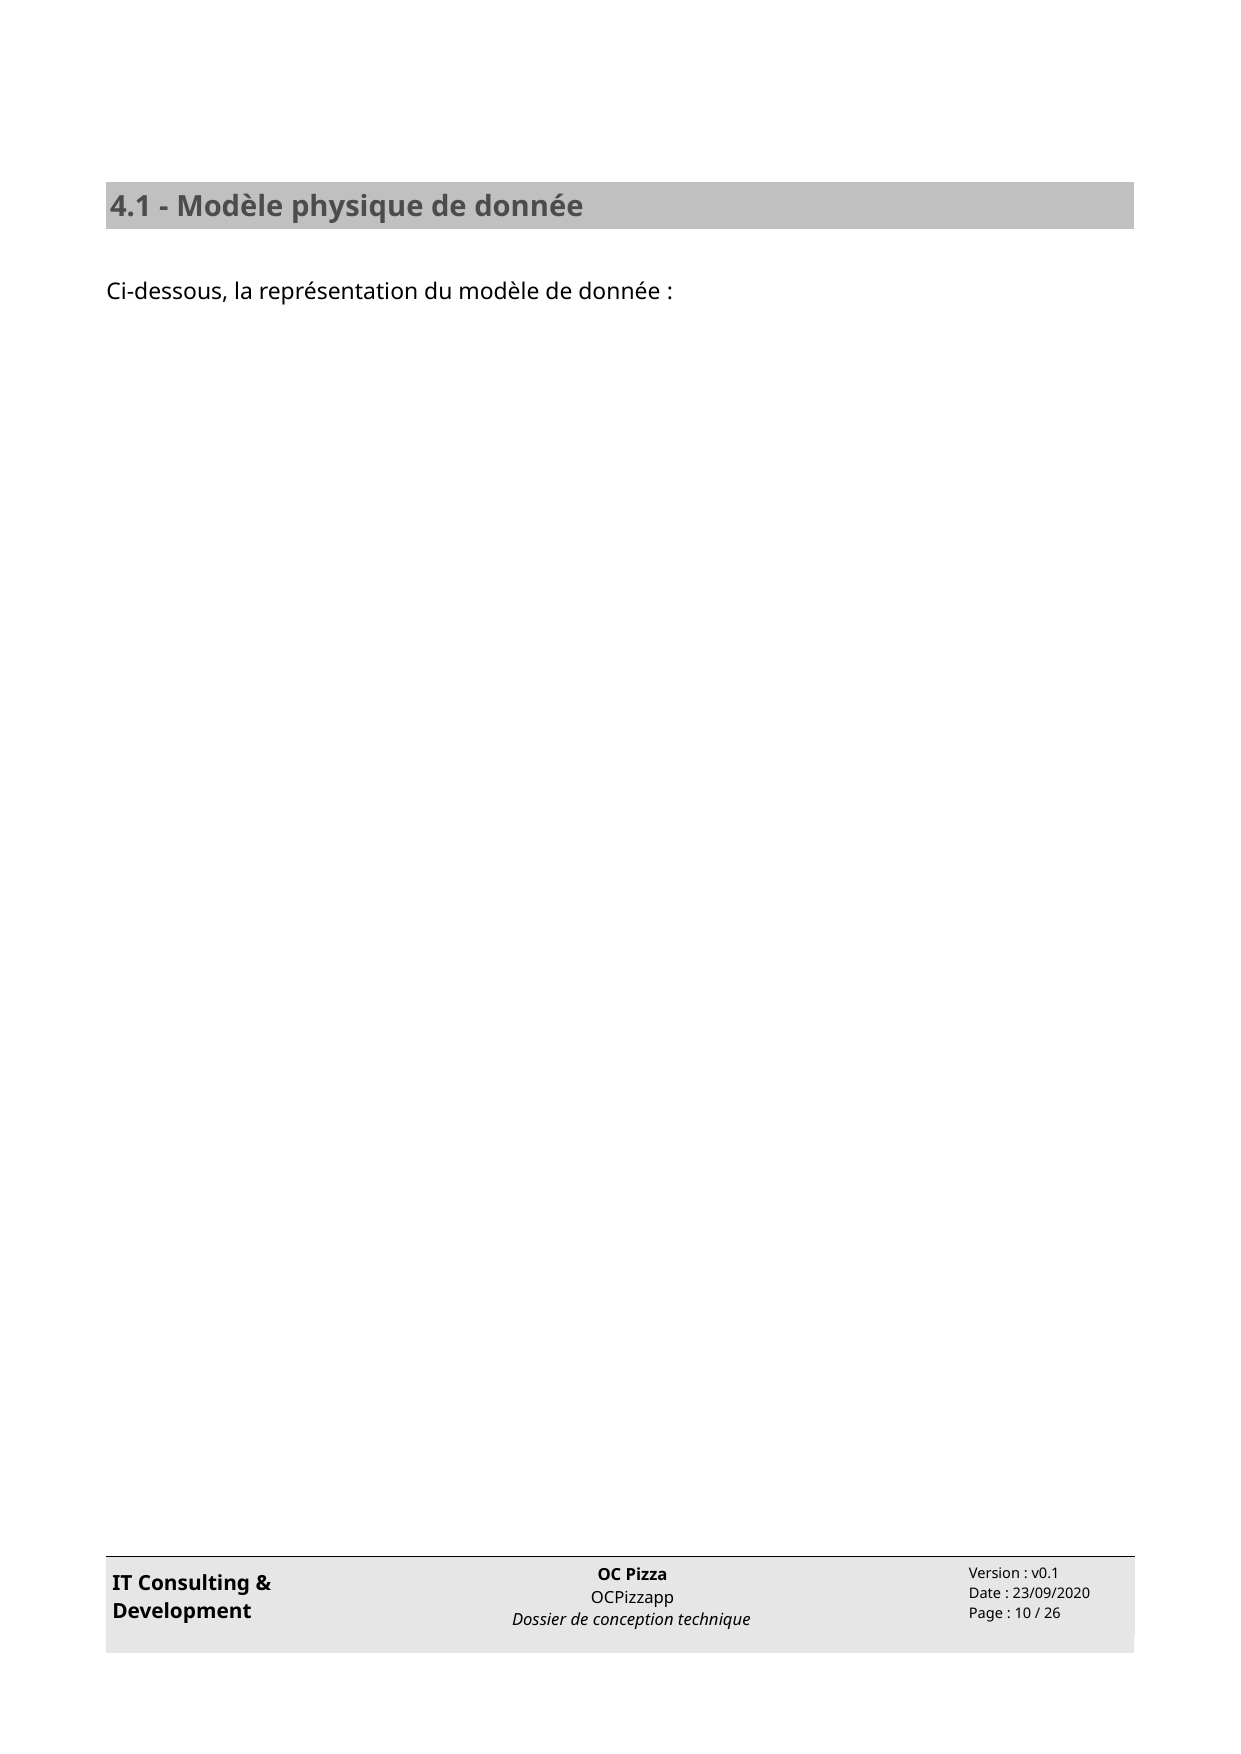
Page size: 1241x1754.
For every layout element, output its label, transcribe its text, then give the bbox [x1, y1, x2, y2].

subtitle Modèle physique de donnée [107, 183, 1133, 228]
text Ci-dessous, la représentation du modèle de donnée : [106, 275, 1134, 306]
